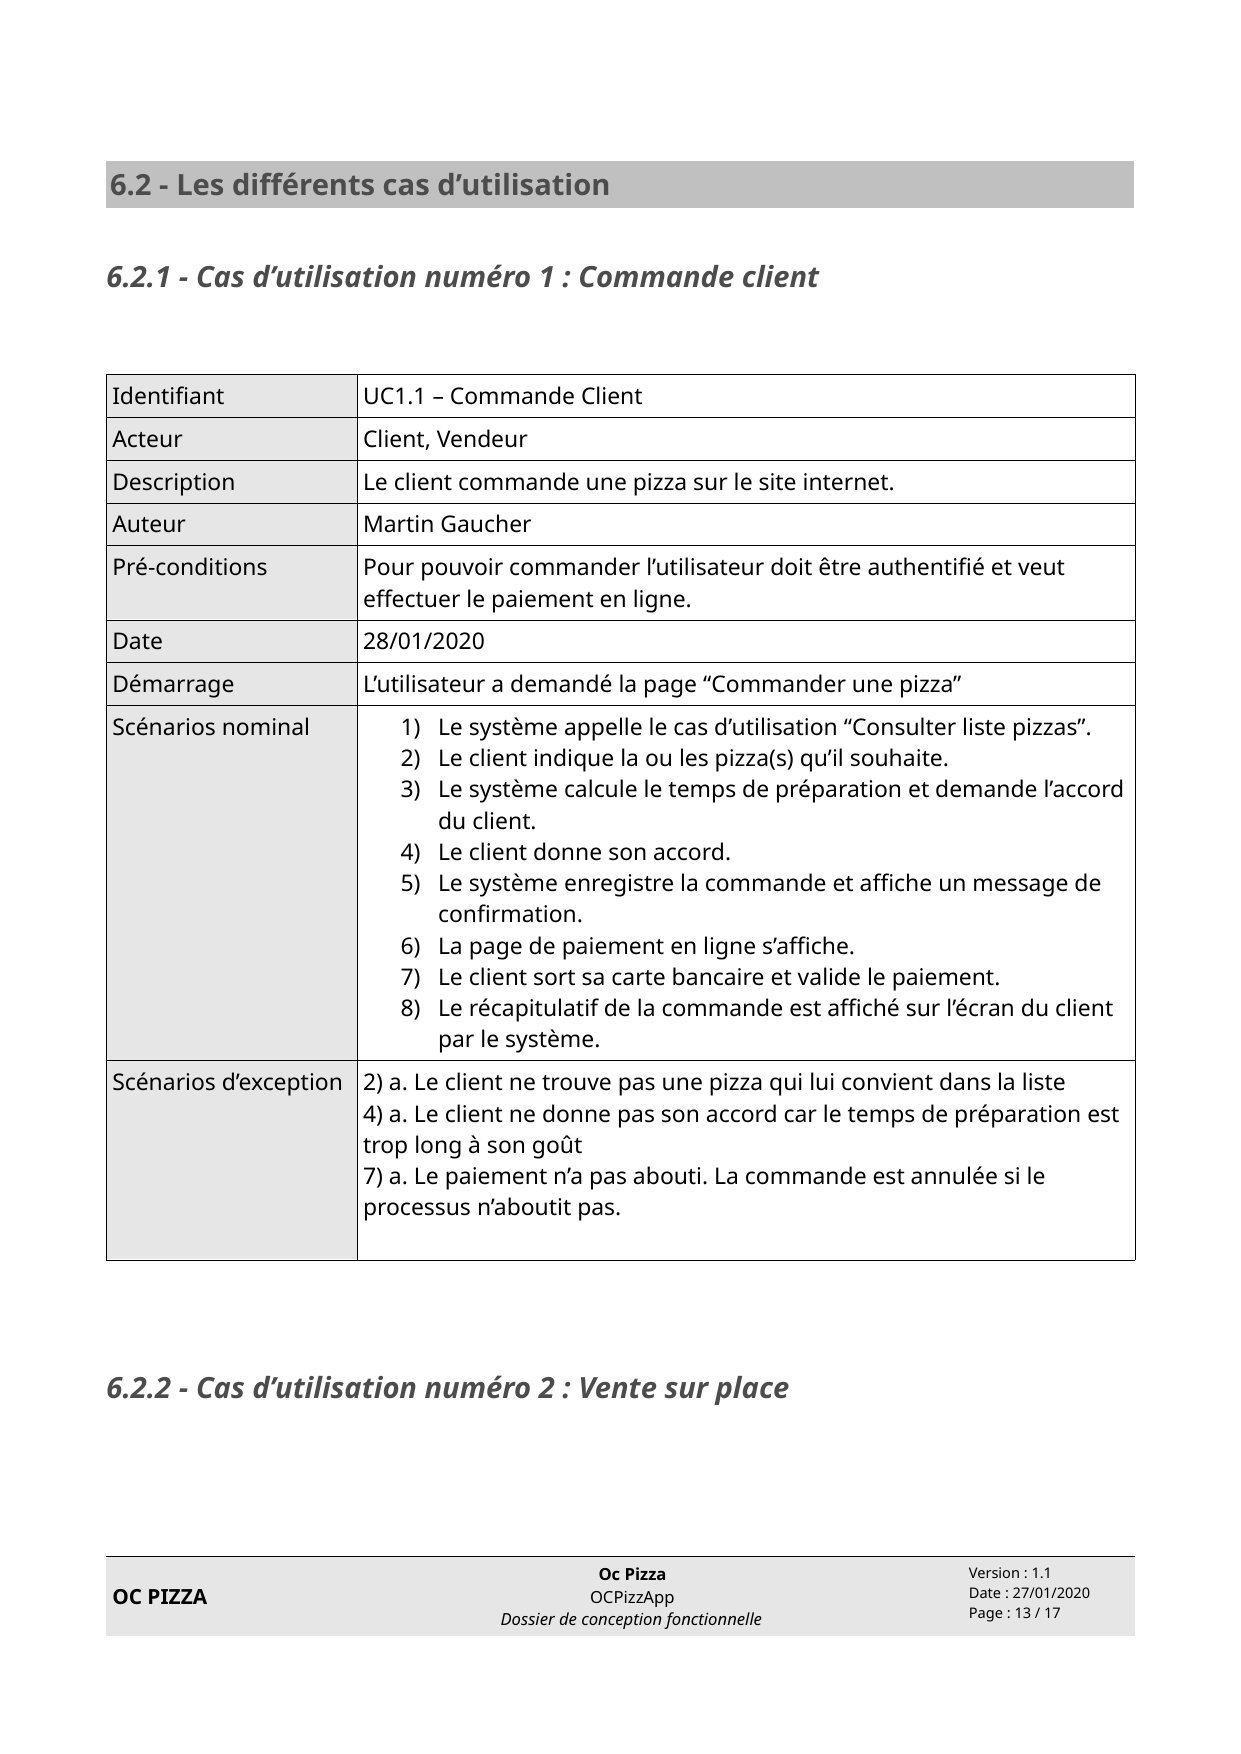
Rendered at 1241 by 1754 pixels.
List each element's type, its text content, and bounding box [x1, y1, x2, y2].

table_cell Pour pouvoir commander l’utilisateur doit être authentifié et veut effectuer le paiement en ligne. [358, 546, 1135, 619]
table_cell Démarrage [107, 663, 357, 705]
subtitle Cas d’utilisation numéro 2 : Vente sur place [106, 1368, 1134, 1407]
table_cell Scénarios nominal [107, 706, 357, 1060]
table_cell Le système appelle le cas d’utilisation “Consulter liste pizzas”. Le client indique la ou les pizza(s) qu’il souhaite. Le système calcule le temps de préparation et demande l’accord du client. Le client donne son accord. Le système enregistre la commande et affiche un message de confirmation. La page de paiement en ligne s’affiche. Le client sort sa carte bancaire et valide le paiement. Le récapitulatif de la commande est affiché sur l’écran du client par le système. [358, 706, 1135, 1060]
table_cell Acteur [107, 418, 357, 460]
table_cell Pré-conditions [107, 546, 357, 619]
table_cell Auteur [107, 504, 357, 545]
table_cell Client, Vendeur [358, 418, 1135, 460]
table_cell Description [107, 461, 357, 503]
subtitle Cas d’utilisation numéro 1 : Commande client [106, 257, 1134, 296]
table_cell Le client commande une pizza sur le site internet. [358, 461, 1135, 503]
table_cell 2) a. Le client ne trouve pas une pizza qui lui convient dans la liste 4) a. Le client ne donne pas son accord car le temps de préparation est trop long à son goût 7) a. Le paiement n’a pas abouti. La commande est annulée si le processus n’aboutit pas. [358, 1061, 1135, 1259]
table_header UC1.1 – Commande Client [358, 375, 1135, 417]
table_header Identifiant [107, 375, 357, 417]
table_cell 28/01/2020 [358, 621, 1135, 662]
table_cell Date [107, 621, 357, 662]
table_cell L’utilisateur a demandé la page “Commander une pizza” [358, 663, 1135, 705]
table_cell Scénarios d’exception [107, 1061, 357, 1259]
subtitle Les différents cas d’utilisation [107, 162, 1133, 207]
table_cell Martin Gaucher [358, 504, 1135, 545]
